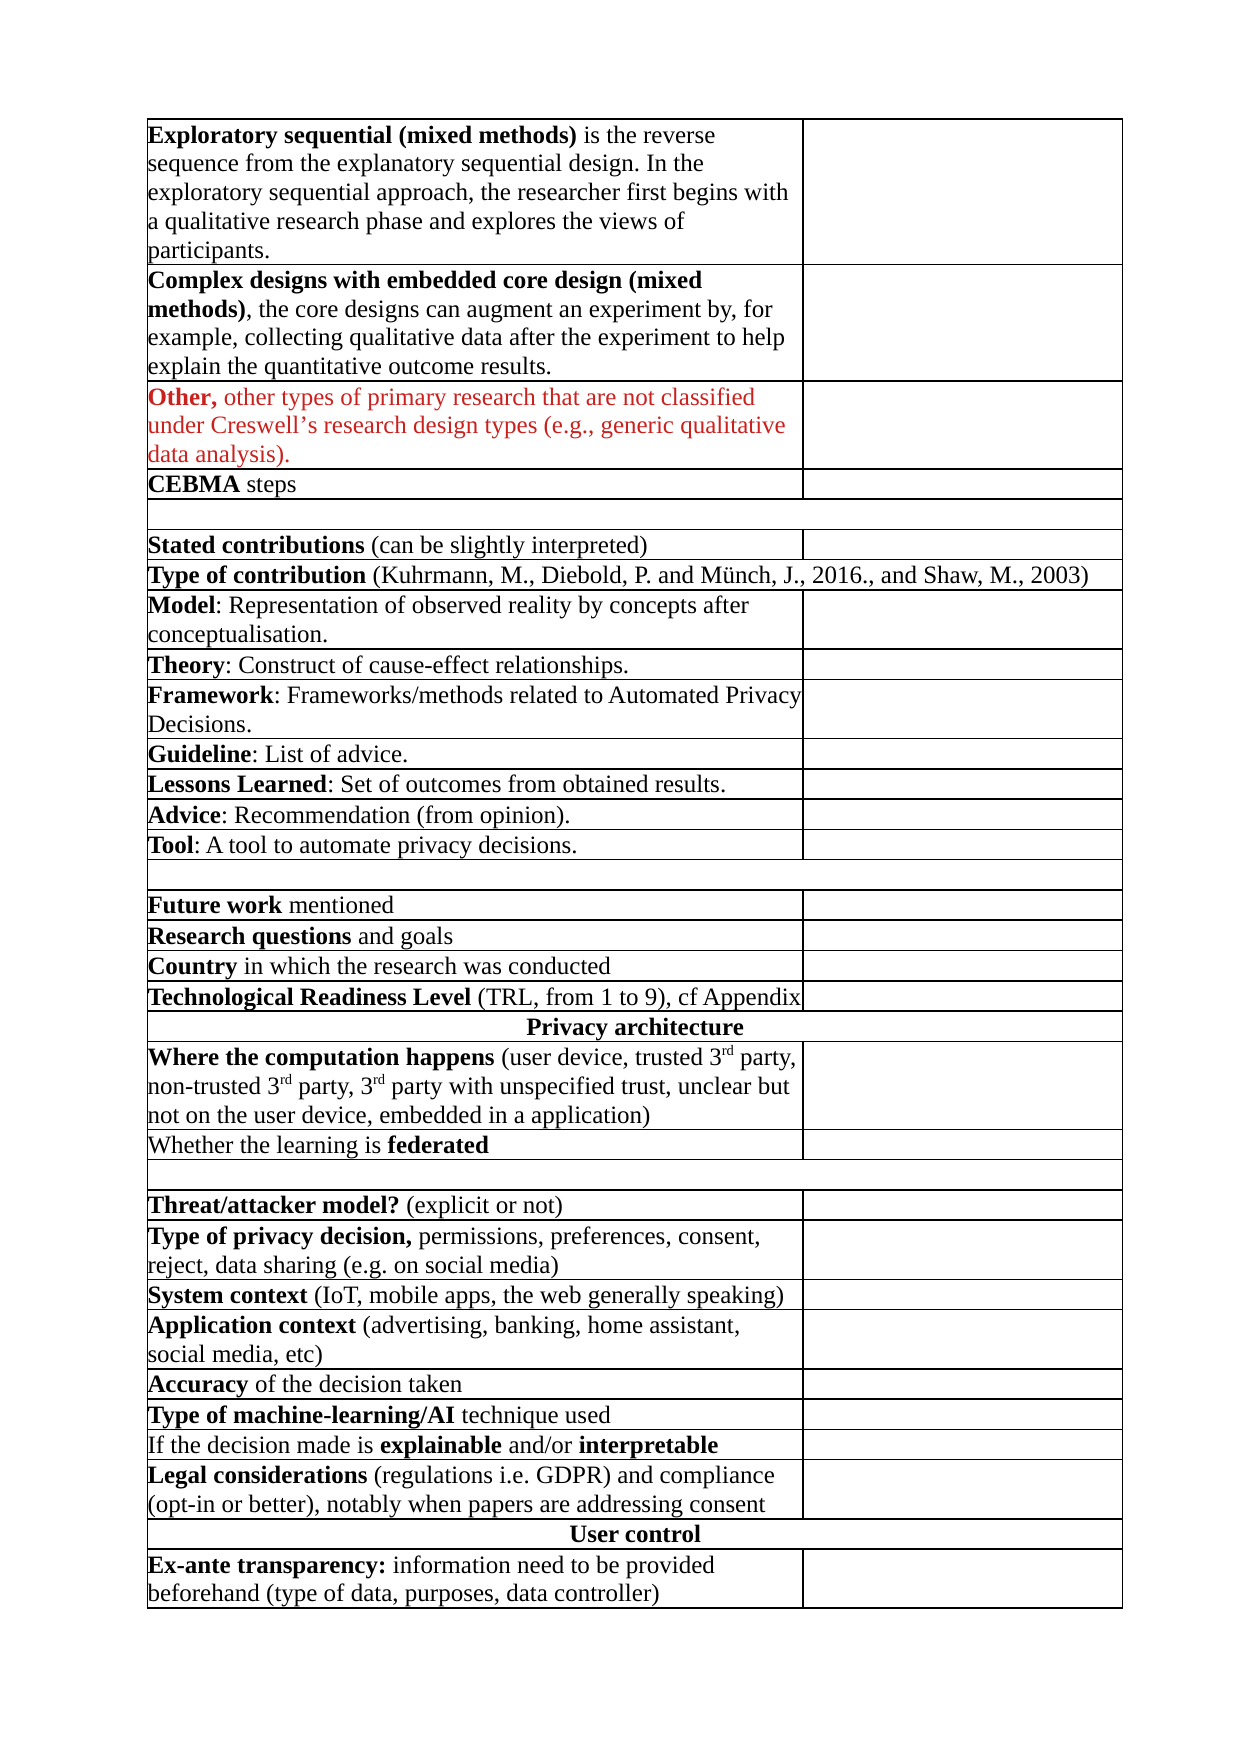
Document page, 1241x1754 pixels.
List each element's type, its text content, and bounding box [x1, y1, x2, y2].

table_cell [804, 982, 1122, 1010]
table_cell [804, 591, 1122, 648]
table_cell Guideline: List of advice. [148, 739, 802, 768]
table_cell [804, 382, 1122, 468]
table_cell [804, 1280, 1122, 1309]
table_cell Country in which the research was conducted [148, 951, 802, 980]
table_cell Threat/attacker model? (explicit or not) [148, 1191, 802, 1219]
table_cell Whether the learning is federated [148, 1130, 802, 1159]
table_cell [148, 860, 1122, 889]
table_cell Research questions and goals [148, 921, 802, 950]
table_cell Type of privacy decision, permissions, preferences, consent, reject, data sharing (e.g. on social media) [148, 1221, 802, 1278]
table_cell System context (IoT, mobile apps, the web generally speaking) [148, 1280, 802, 1309]
table_cell Where the computation happens (user device, trusted 3rd party, non-trusted 3rd party, 3rd party with unspecified trust, unclear but not on the user device, embedded in a application) [148, 1042, 802, 1128]
table_cell [804, 1191, 1122, 1219]
table_cell Model: Representation of observed reality by concepts after conceptualisation. [148, 591, 802, 648]
table_cell Legal considerations (regulations i.e. GDPR) and compliance (opt-in or better), notably when papers are addressing consent [148, 1460, 802, 1518]
table_cell [804, 830, 1122, 859]
table_cell [804, 1400, 1122, 1428]
table_cell Theory: Construct of cause-effect relationships. [148, 650, 802, 678]
table_cell [804, 1550, 1122, 1607]
table_cell [804, 921, 1122, 950]
table_cell [804, 120, 1122, 263]
table_cell [804, 1042, 1122, 1128]
table_cell [804, 530, 1122, 559]
table_cell Accuracy of the decision taken [148, 1370, 802, 1398]
table_cell Exploratory sequential (mixed methods) is the reverse sequence from the explanatory sequential design. In the exploratory sequential approach, the researcher first begins with a qualitative research phase and explores the views of participants. [148, 120, 802, 263]
table_cell [804, 1221, 1122, 1278]
table_cell [804, 1430, 1122, 1459]
table_cell [804, 1310, 1122, 1368]
table_cell [804, 680, 1122, 737]
table_cell [804, 800, 1122, 828]
table_cell [804, 650, 1122, 678]
table_cell Other, other types of primary research that are not classified under Creswell’s research design types (e.g., generic qualitative data analysis). [148, 382, 802, 468]
table_cell User control [148, 1520, 1122, 1548]
table_cell [804, 739, 1122, 768]
table_cell Stated contributions (can be slightly interpreted) [148, 530, 802, 559]
table_cell [804, 1460, 1122, 1518]
table_cell [148, 500, 1122, 528]
table_cell Ex-ante transparency: information need to be provided beforehand (type of data, purposes, data controller) [148, 1550, 802, 1607]
table_cell [804, 1130, 1122, 1159]
table_cell Future work mentioned [148, 891, 802, 919]
table_cell [804, 265, 1122, 380]
table_cell Advice: Recommendation (from opinion). [148, 800, 802, 828]
table_cell Application context (advertising, banking, home assistant, social media, etc) [148, 1310, 802, 1368]
table_cell Framework: Frameworks/methods related to Automated Privacy Decisions. [148, 680, 802, 737]
table_cell Technological Readiness Level (TRL, from 1 to 9), cf Appendix [148, 982, 802, 1010]
table_cell If the decision made is explainable and/or interpretable [148, 1430, 802, 1459]
table_cell Lessons Learned: Set of outcomes from obtained results. [148, 770, 802, 798]
table_cell Tool: A tool to automate privacy decisions. [148, 830, 802, 859]
table_cell Privacy architecture [148, 1012, 1122, 1041]
table_cell Type of machine-learning/AI technique used [148, 1400, 802, 1428]
table_cell Complex designs with embedded core design (mixed methods), the core designs can augment an experiment by, for example, collecting qualitative data after the experiment to help explain the quantitative outcome results. [148, 265, 802, 380]
table_cell [804, 1370, 1122, 1398]
table_cell [804, 891, 1122, 919]
table_cell [804, 470, 1122, 498]
table_cell [804, 951, 1122, 980]
table_cell Type of contribution (Kuhrmann, M., Diebold, P. and Münch, J., 2016., and Shaw, M., 2003) [148, 560, 1122, 589]
table_cell [148, 1160, 1122, 1189]
table_cell CEBMA steps [148, 470, 802, 498]
table_cell [804, 770, 1122, 798]
